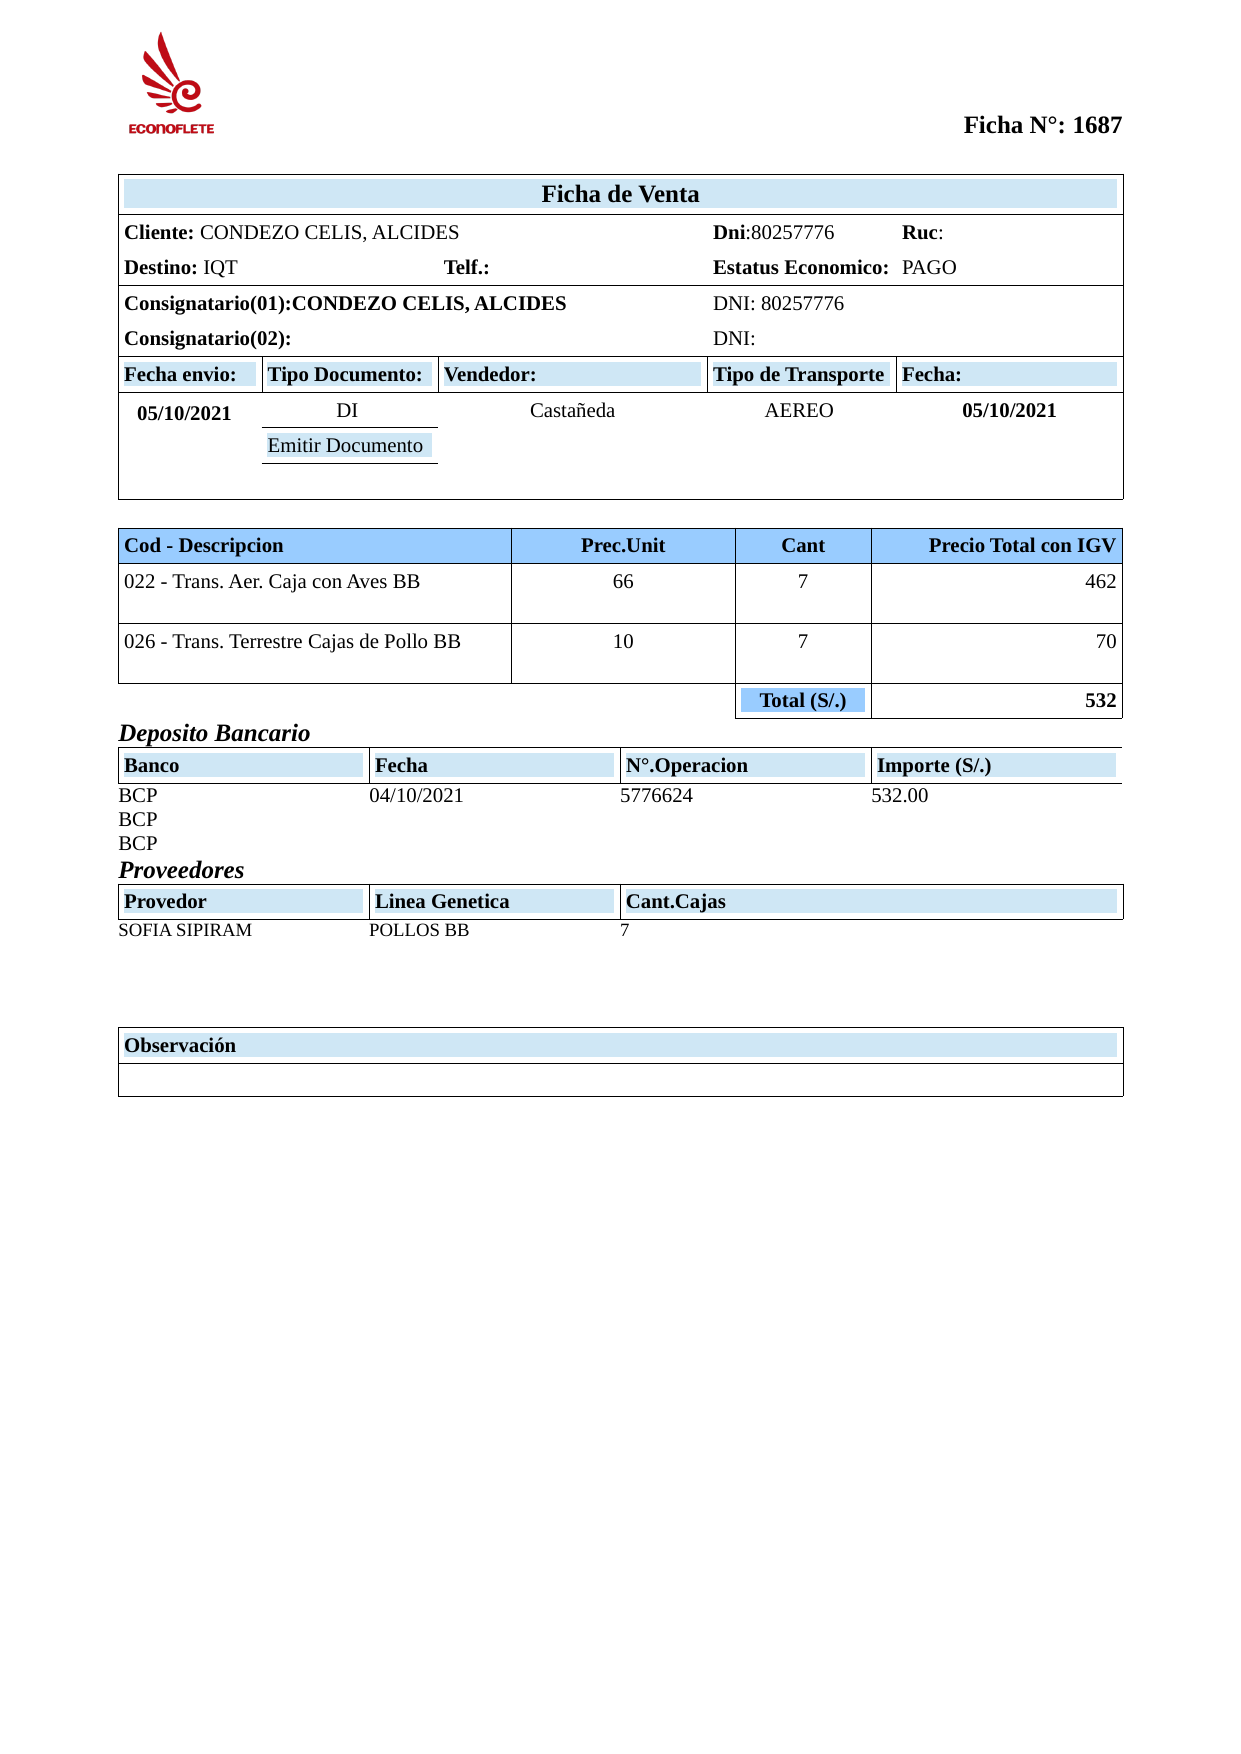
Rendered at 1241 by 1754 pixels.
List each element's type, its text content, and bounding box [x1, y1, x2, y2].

table_cell PAGO [896, 249, 1123, 285]
table_cell Fecha envio: [119, 357, 262, 392]
table_cell 66 [512, 564, 735, 623]
table_cell BCP [118, 784, 369, 807]
table_cell Telf.: [438, 249, 707, 285]
table_cell 7 [736, 564, 871, 623]
table_cell 532 [872, 684, 1122, 718]
table_cell 10 [512, 624, 735, 682]
table_cell Total (S/.) [736, 684, 871, 718]
table_cell [620, 941, 1123, 962]
text Proveedores [118, 855, 1122, 883]
table_cell [620, 831, 871, 855]
table_cell DI [262, 393, 438, 427]
table_cell [369, 1006, 620, 1027]
table_cell Emitir Documento [262, 428, 438, 463]
table_cell [369, 941, 620, 962]
table_header Precio Total con IGV [872, 529, 1122, 563]
table_header Linea Genetica [370, 885, 620, 919]
table_cell Fecha: [897, 357, 1123, 392]
table_header Importe (S/.) [872, 748, 1122, 782]
table_cell [369, 963, 620, 984]
table_cell 70 [872, 624, 1122, 682]
table_cell 05/10/2021 [119, 393, 262, 498]
table_cell 022 - Trans. Aer. Caja con Aves BB [119, 564, 511, 623]
table_cell 04/10/2021 [369, 784, 620, 807]
table_cell [369, 807, 620, 831]
table_cell Consignatario(01):CONDEZO CELIS, ALCIDES [119, 286, 707, 321]
table_cell 7 [736, 624, 871, 682]
table_cell Consignatario(02): [119, 321, 707, 356]
table_header Ficha de Venta [119, 175, 1123, 214]
table_header Prec.Unit [512, 529, 735, 563]
table_cell Dni:80257776 [707, 215, 896, 249]
table_cell 05/10/2021 [896, 393, 1123, 498]
table_cell DNI: 80257776 [707, 286, 1123, 321]
table_cell Cliente: CONDEZO CELIS, ALCIDES [119, 215, 707, 249]
table_cell Castañeda [438, 393, 707, 498]
table_cell 7 [620, 920, 1123, 941]
table_header N°.Operacion [621, 748, 871, 782]
table_cell 532.00 [871, 784, 1122, 807]
table_cell Ruc: [896, 215, 1123, 249]
table_cell POLLOS BB [369, 920, 620, 941]
table_cell 5776624 [620, 784, 871, 807]
table_cell [118, 984, 369, 1006]
table_cell Destino: IQT [119, 249, 438, 285]
table_cell Tipo Documento: [263, 357, 438, 392]
table_cell [118, 684, 511, 718]
table_cell DNI: [707, 321, 1123, 356]
table_cell [118, 941, 369, 962]
text Deposito Bancario [118, 718, 1122, 747]
table_cell AEREO [707, 393, 896, 498]
table_cell 462 [872, 564, 1122, 623]
table_header Cod - Descripcion [119, 529, 511, 563]
table_cell [620, 1006, 1123, 1027]
table_cell [871, 831, 1122, 855]
table_header Observación [119, 1028, 1123, 1063]
table_header Provedor [119, 885, 369, 919]
table_cell Estatus Economico: [707, 249, 896, 285]
table_header Cant.Cajas [621, 885, 1123, 919]
table_cell Vendedor: [439, 357, 707, 392]
table_cell [620, 963, 1123, 984]
table_cell BCP [118, 807, 369, 831]
table_header Fecha [370, 748, 620, 782]
table_header Banco [119, 748, 369, 782]
table_cell 026 - Trans. Terrestre Cajas de Pollo BB [119, 624, 511, 682]
table_cell SOFIA SIPIRAM [118, 920, 369, 941]
table_cell [369, 831, 620, 855]
table_cell [119, 1064, 1123, 1096]
table_cell [262, 464, 438, 498]
table_cell [118, 1006, 369, 1027]
table_header Cant [736, 529, 871, 563]
table_cell [369, 984, 620, 1006]
table_cell [511, 684, 735, 718]
table_cell [871, 807, 1122, 831]
table_cell BCP [118, 831, 369, 855]
picture [118, 31, 225, 134]
table_cell [118, 963, 369, 984]
table_cell [620, 984, 1123, 1006]
table_cell [620, 807, 871, 831]
table_cell Tipo de Transporte [708, 357, 896, 392]
